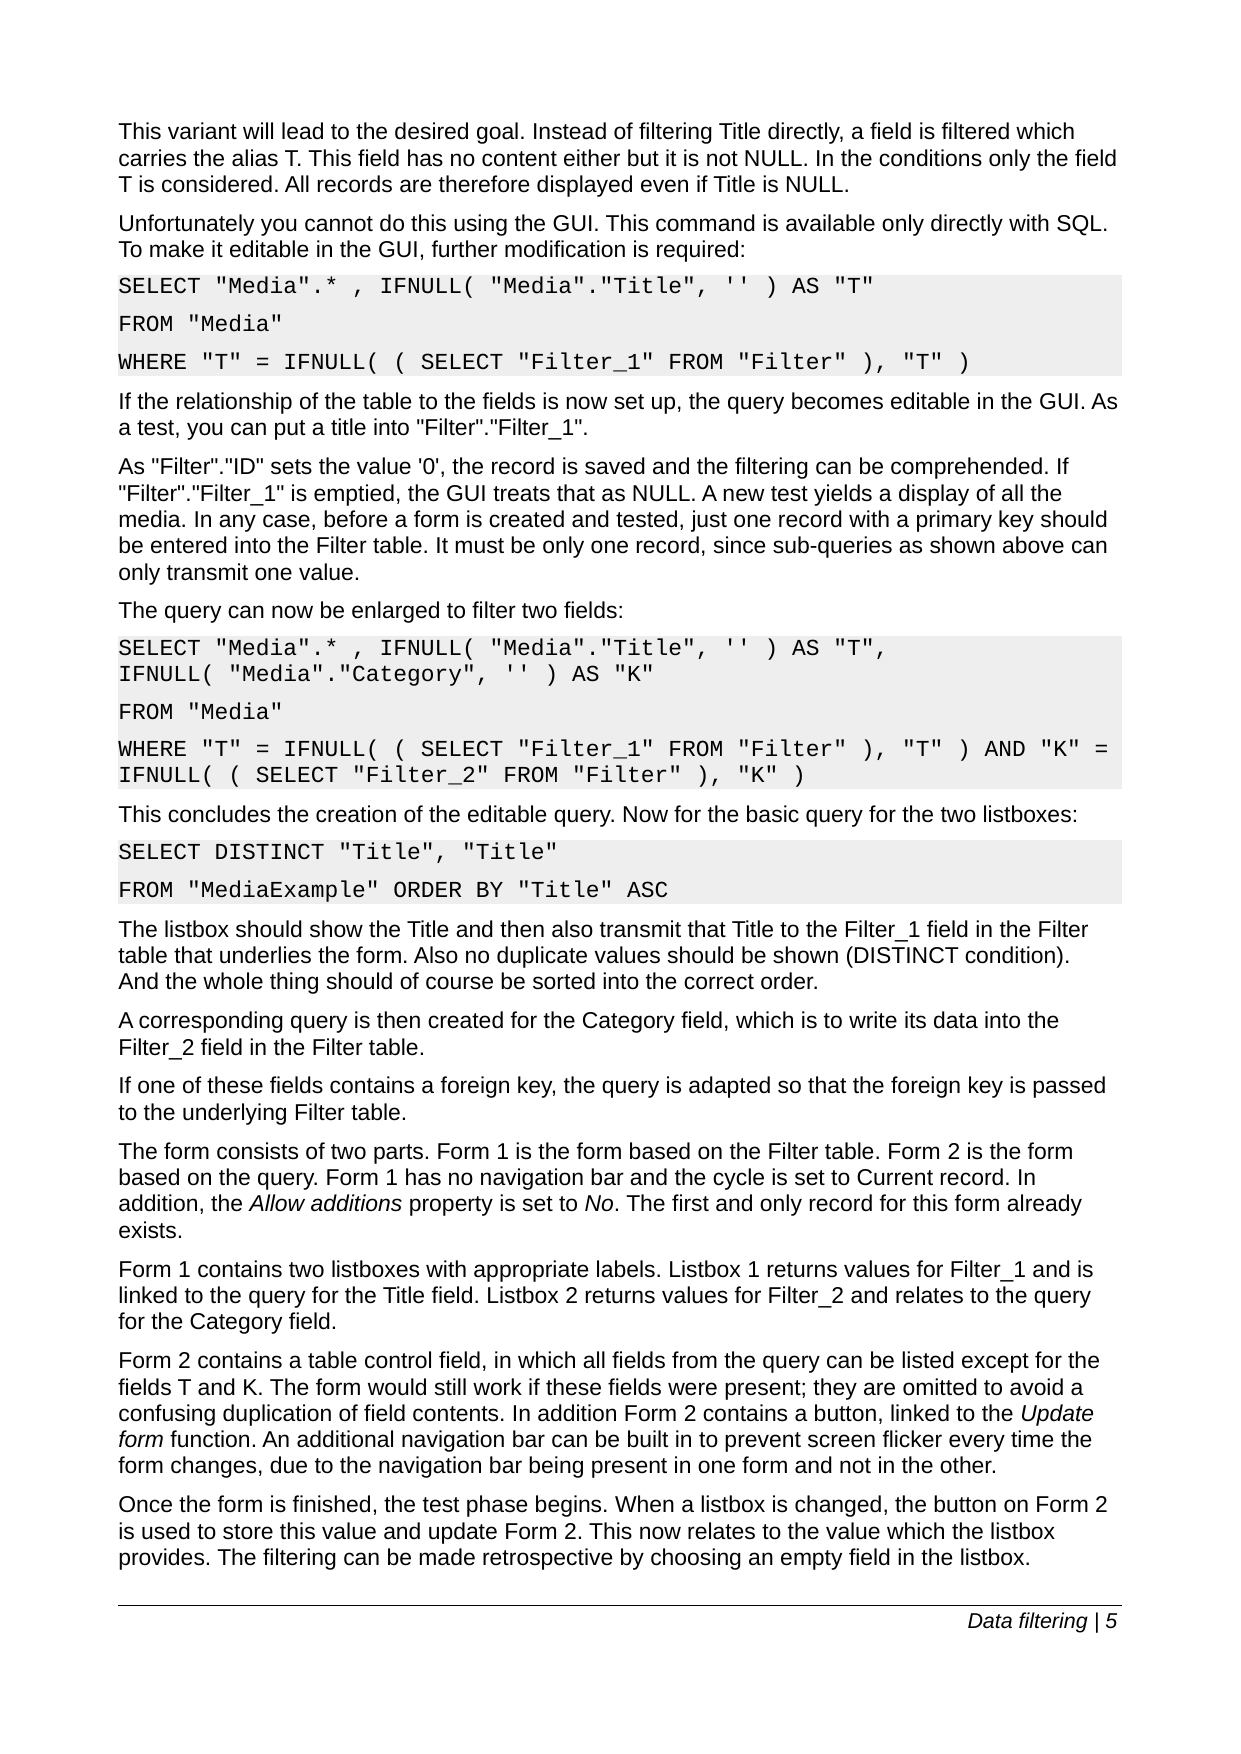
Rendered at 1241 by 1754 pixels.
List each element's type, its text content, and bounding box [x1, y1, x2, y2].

text FROM "MediaExample" ORDER BY "Title" ASC [118, 878, 1122, 904]
text Unfortunately you cannot do this using the GUI. This command is available only directly with SQL. To make it editable in the GUI, further modification is required: [118, 210, 1122, 262]
text If the relationship of the table to the fields is now set up, the query becomes editable in the GUI. As a test, you can put a title into "Filter"."Filter_1". [118, 388, 1122, 441]
text This concludes the creation of the editable query. Now for the basic query for the two listboxes: [118, 801, 1122, 828]
text SELECT "Media".* , IFNULL( "Media"."Title", '' ) AS "T", IFNULL( "Media"."Category", '' ) AS "K" [118, 636, 1122, 688]
text SELECT "Media".* , IFNULL( "Media"."Title", '' ) AS "T" [118, 275, 1122, 301]
text This variant will lead to the desired goal. Instead of filtering Title directly, a field is filtered which carries the alias T. This field has no content either but it is not NULL. In the conditions only the field T is considered. All records are therefore displayed even if Title is NULL. [118, 118, 1122, 197]
text The listbox should show the Title and then also transmit that Title to the Filter_1 field in the Filter table that underlies the form. Also no duplicate values should be shown (DISTINCT condition). And the whole thing should of course be sorted into the correct order. [118, 916, 1122, 995]
text WHERE "T" = IFNULL( ( SELECT "Filter_1" FROM "Filter" ), "T" ) AND "K" = IFNULL( ( SELECT "Filter_2" FROM "Filter" ), "K" ) [118, 738, 1122, 789]
text The query can now be enlarged to filter two fields: [118, 597, 1122, 624]
text If one of these fields contains a foreign key, the query is adapted so that the foreign key is passed to the underlying Filter table. [118, 1072, 1122, 1125]
text Form 1 contains two listboxes with appropriate labels. Listbox 1 returns values for Filter_1 and is linked to the query for the Title field. Listbox 2 returns values for Filter_2 and relates to the query for the Category field. [118, 1256, 1122, 1334]
text As "Filter"."ID" sets the value '0', the record is saved and the filtering can be comprehended. If "Filter"."Filter_1" is emptied, the GUI treats that as NULL. A new test yields a display of all the media. In any case, before a form is created and tested, just one record with a primary key should be entered into the Filter table. It must be only one record, since sub-queries as shown above can only transmit one value. [118, 453, 1122, 585]
text Form 2 contains a table control field, in which all fields from the query can be listed except for the fields T and K. The form would still work if these fields were present; they are omitted to avoid a confusing duplication of field contents. In addition Form 2 contains a button, linked to the Update form function. An additional navigation bar can be built in to prevent screen flicker every time the form changes, due to the navigation bar being present in one form and not in the other. [118, 1347, 1122, 1479]
text FROM "Media" [118, 700, 1122, 726]
text FROM "Media" [118, 313, 1122, 338]
text The form consists of two parts. Form 1 is the form based on the Filter table. Form 2 is the form based on the query. Form 1 has no navigation bar and the cycle is set to Current record. In addition, the Allow additions property is set to No. The first and only record for this form already exists. [118, 1138, 1122, 1243]
text Once the form is finished, the test phase begins. When a listbox is changed, the button on Form 2 is used to store this value and update Form 2. This now relates to the value which the listbox provides. The filtering can be made retrospective by choosing an empty field in the listbox. [118, 1491, 1122, 1570]
text WHERE "T" = IFNULL( ( SELECT "Filter_1" FROM "Filter" ), "T" ) [118, 350, 1122, 376]
text SELECT DISTINCT "Title", "Title" [118, 840, 1122, 866]
text A corresponding query is then created for the Category field, which is to write its data into the Filter_2 field in the Filter table. [118, 1007, 1122, 1060]
